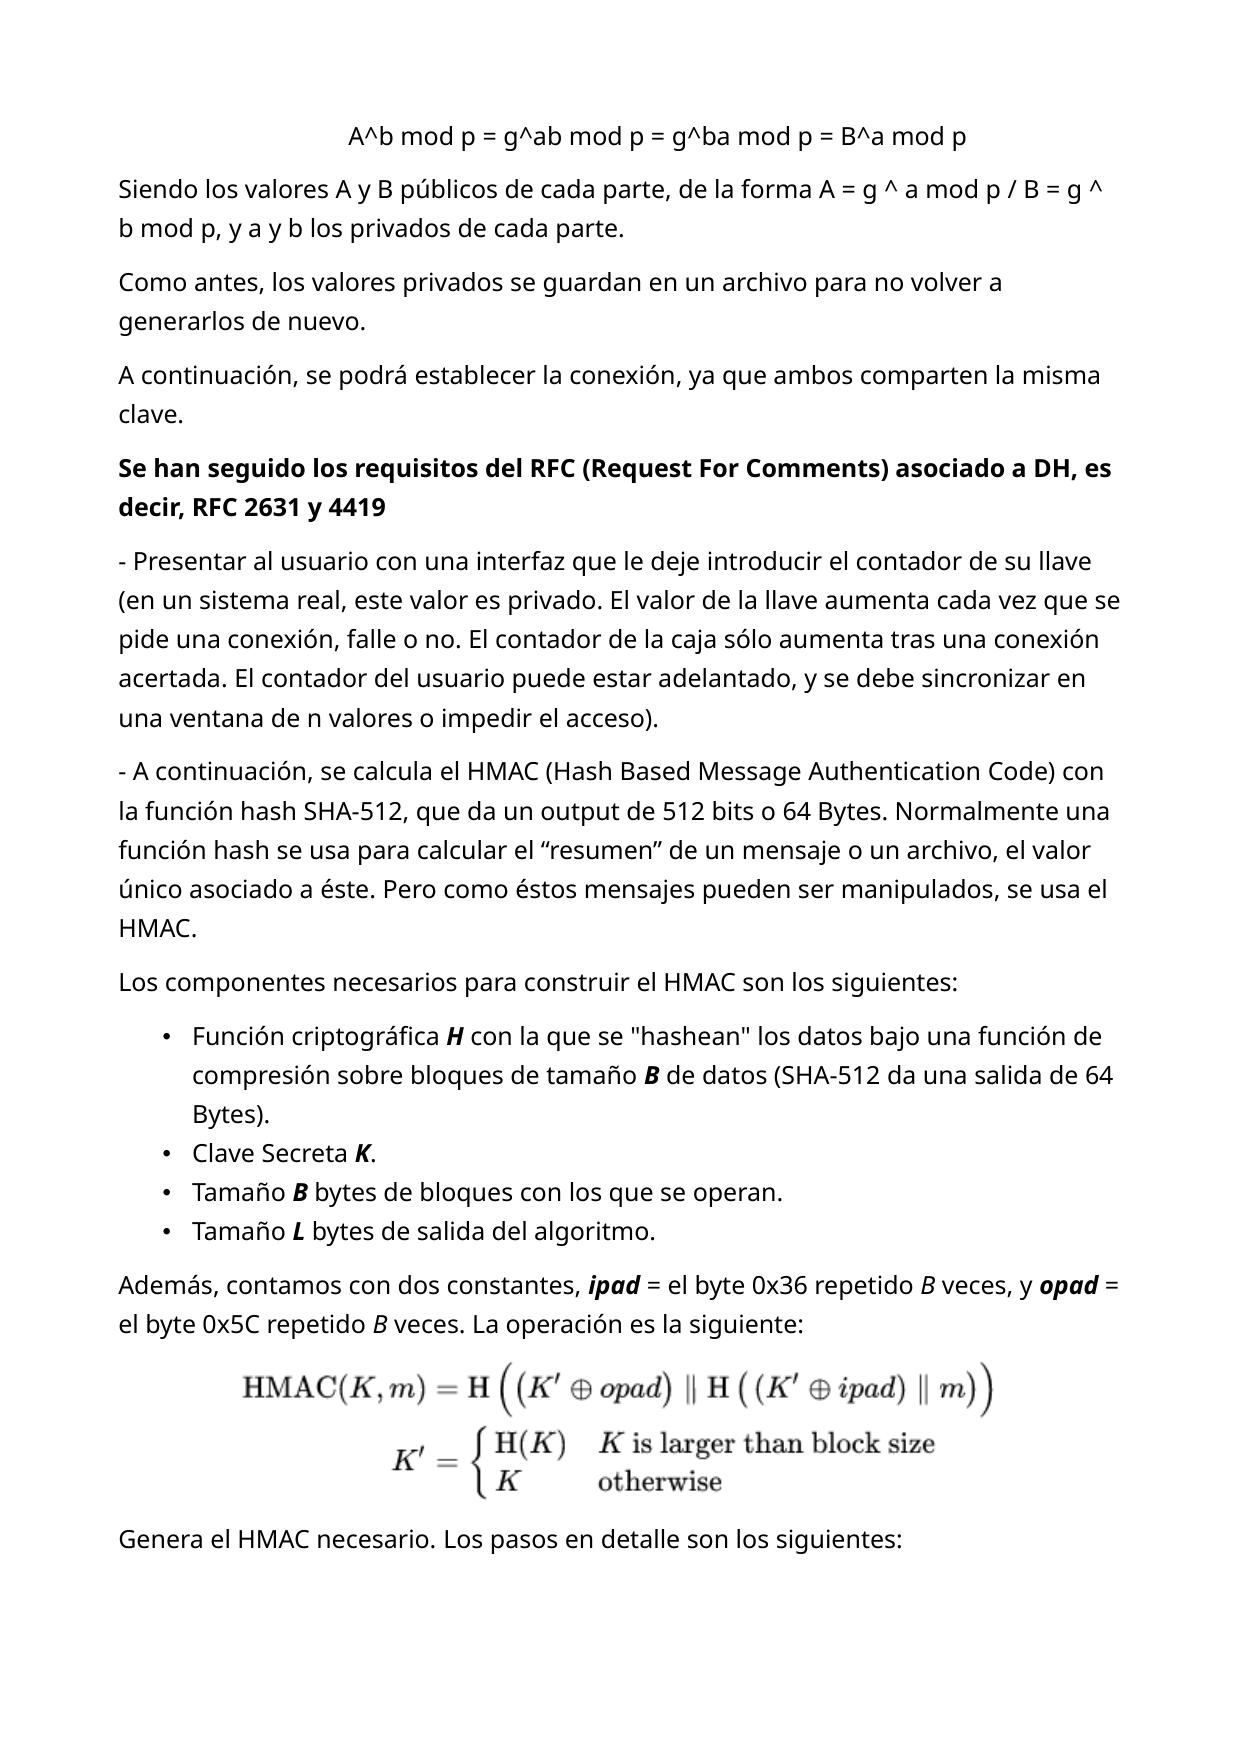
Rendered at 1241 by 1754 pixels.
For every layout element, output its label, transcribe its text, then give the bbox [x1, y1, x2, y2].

text Se han seguido los requisitos del RFC (Request For Comments) asociado a DH, es decir, RFC 2631 y 4419 [118, 451, 1122, 524]
text Genera el HMAC necesario. Los pasos en detalle son los siguientes: [118, 1522, 1122, 1556]
list Función criptográfica H con la que se "hashean" los datos bajo una función de compresión sobre bloques de tamaño B de datos (SHA-512 da una salida de 64 Bytes). [162, 1018, 1122, 1131]
text Como antes, los valores privados se guardan en un archivo para no volver a generarlos de nuevo. [118, 265, 1122, 338]
list A^b mod p = g^ab mod p = g^ba mod p = B^a mod p [156, 118, 1122, 152]
text - Presentar al usuario con una interfaz que le deje introducir el contador de su llave (en un sistema real, este valor es privado. El valor de la llave aumenta cada vez que se pide una conexión, falle o no. El contador de la caja sólo aumenta tras una conexión acertada. El contador del usuario puede estar adelantado, y se debe sincronizar en una ventana de n valores o impedir el acceso). [118, 543, 1122, 734]
list Tamaño B bytes de bloques con los que se operan. [162, 1175, 1122, 1209]
text A continuación, se podrá establecer la conexión, ya que ambos comparten la misma clave. [118, 358, 1122, 431]
text Los componentes necesarios para construir el HMAC son los siguientes: [118, 964, 1122, 998]
picture [238, 1360, 1003, 1502]
list Tamaño L bytes de salida del algoritmo. [162, 1214, 1122, 1248]
text - A continuación, se calcula el HMAC (Hash Based Message Authentication Code) con la función hash SHA-512, que da un output de 512 bits o 64 Bytes. Normalmente una función hash se usa para calcular el “resumen” de un mensaje o un archivo, el valor único asociado a éste. Pero como éstos mensajes pueden ser manipulados, se usa el HMAC. [118, 754, 1122, 945]
list Clave Secreta K. [162, 1136, 1122, 1170]
text Siendo los valores A y B públicos de cada parte, de la forma A = g ^ a mod p / B = g ^ b mod p, y a y b los privados de cada parte. [118, 172, 1122, 245]
text Además, contamos con dos constantes, ipad = el byte 0x36 repetido B veces, y opad = el byte 0x5C repetido B veces. La operación es la siguiente: [118, 1268, 1122, 1341]
